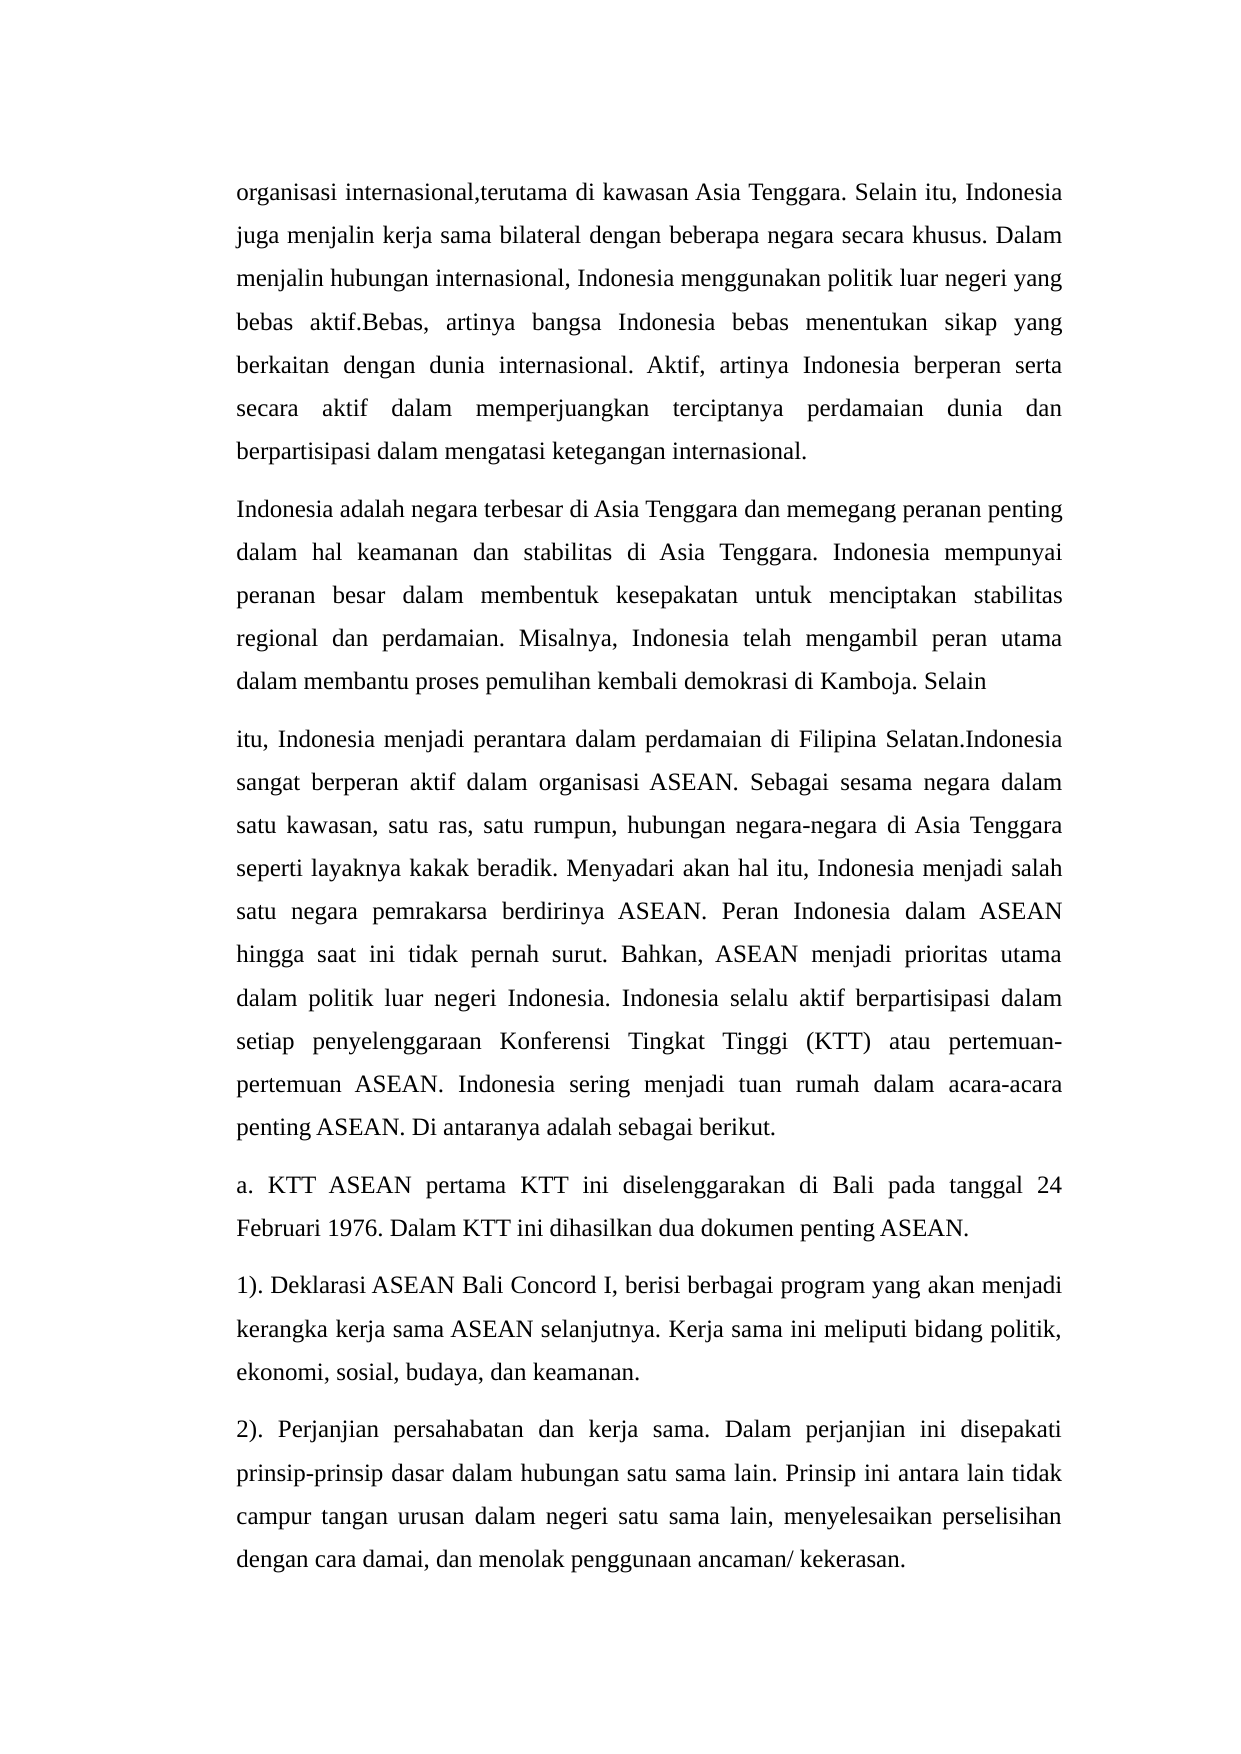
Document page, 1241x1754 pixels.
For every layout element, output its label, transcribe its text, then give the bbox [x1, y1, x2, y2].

text itu, Indonesia menjadi perantara dalam perdamaian di Filipina Selatan.Indonesia sangat berperan aktif dalam organisasi ASEAN. Sebagai sesama negara dalam satu kawasan, satu ras, satu rumpun, hubungan negara-negara di Asia Tenggara seperti layaknya kakak beradik. Menyadari akan hal itu, Indonesia menjadi salah satu negara pemrakarsa berdirinya ASEAN. Peran Indonesia dalam ASEAN hingga saat ini tidak pernah surut. Bahkan, ASEAN menjadi prioritas utama dalam politik luar negeri Indonesia. Indonesia selalu aktif berpartisipasi dalam setiap penyelenggaraan Konferensi Tingkat Tinggi (KTT) atau pertemuan-pertemuan ASEAN. Indonesia sering menjadi tuan rumah dalam acara-acara penting ASEAN. Di antaranya adalah sebagai berikut. [236, 724, 1063, 1141]
text 1). Deklarasi ASEAN Bali Concord I, berisi berbagai program yang akan menjadi kerangka kerja sama ASEAN selanjutnya. Kerja sama ini meliputi bidang politik, ekonomi, sosial, budaya, dan keamanan. [236, 1271, 1063, 1386]
text Indonesia adalah negara terbesar di Asia Tenggara dan memegang peranan penting dalam hal keamanan dan stabilitas di Asia Tenggara. Indonesia mempunyai peranan besar dalam membentuk kesepakatan untuk menciptakan stabilitas regional dan perdamaian. Misalnya, Indonesia telah mengambil peran utama dalam membantu proses pemulihan kembali demokrasi di Kamboja. Selain [236, 494, 1063, 695]
text 2). Perjanjian persahabatan dan kerja sama. Dalam perjanjian ini disepakati prinsip-prinsip dasar dalam hubungan satu sama lain. Prinsip ini antara lain tidak campur tangan urusan dalam negeri satu sama lain, menyelesaikan perselisihan dengan cara damai, dan menolak penggunaan ancaman/ kekerasan. [236, 1414, 1063, 1573]
text a. KTT ASEAN pertama KTT ini diselenggarakan di Bali pada tanggal 24 Februari 1976. Dalam KTT ini dihasilkan dua dokumen penting ASEAN. [236, 1170, 1063, 1242]
text organisasi internasional,terutama di kawasan Asia Tenggara. Selain itu, Indonesia juga menjalin kerja sama bilateral dengan beberapa negara secara khusus. Dalam menjalin hubungan internasional, Indonesia menggunakan politik luar negeri yang bebas aktif.Bebas, artinya bangsa Indonesia bebas menentukan sikap yang berkaitan dengan dunia internasional. Aktif, artinya Indonesia berperan serta secara aktif dalam memperjuangkan terciptanya perdamaian dunia dan berpartisipasi dalam mengatasi ketegangan internasional. [236, 177, 1063, 465]
